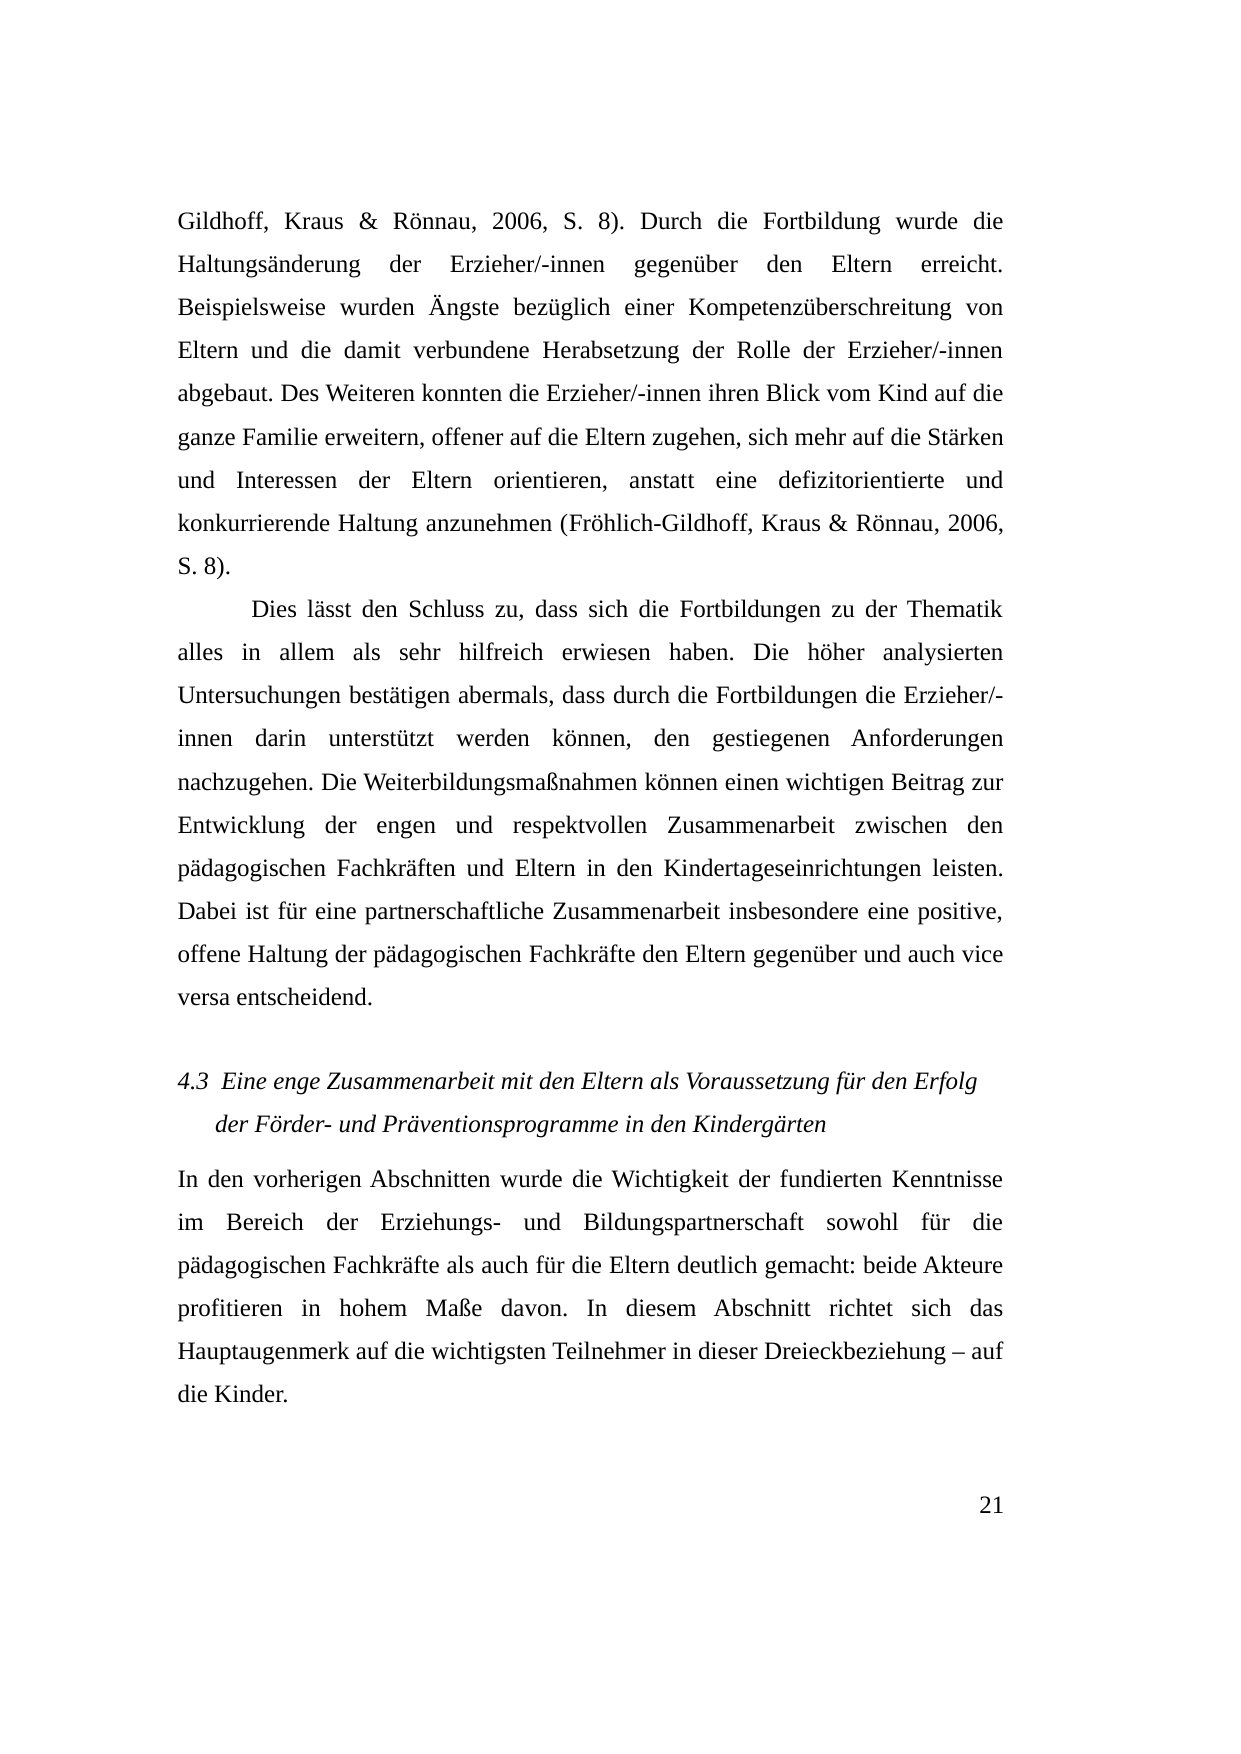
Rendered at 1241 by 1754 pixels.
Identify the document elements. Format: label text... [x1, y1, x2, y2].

text 4.3 Eine enge Zusammenarbeit mit den Eltern als Voraussetzung für den Erfolg [177, 1066, 1004, 1094]
text In den vorherigen Abschnitten wurde die Wichtigkeit der fundierten Kenntnisse im Bereich der Erziehungs- und Bildungspartnerschaft sowohl für die pädagogischen Fachkräfte als auch für die Eltern deutlich gemacht: beide Akteure profitieren in hohem Maße davon. In diesem Abschnitt richtet sich das Hauptaugenmerk auf die wichtigsten Teilnehmer in dieser Dreieckbeziehung – auf die Kinder. [177, 1164, 1004, 1408]
text Dies lässt den Schluss zu, dass sich die Fortbildungen zu der Thematik alles in allem als sehr hilfreich erwiesen haben. Die höher analysierten Untersuchungen bestätigen abermals, dass durch die Fortbildungen die Erzieher/-innen darin unterstützt werden können, den gestiegenen Anforderungen nachzugehen. Die Weiterbildungsmaßnahmen können einen wichtigen Beitrag zur Entwicklung der engen und respektvollen Zusammenarbeit zwischen den pädagogischen Fachkräften und Eltern in den Kindertageseinrichtungen leisten. Dabei ist für eine partnerschaftliche Zusammenarbeit insbesondere eine positive, offene Haltung der pädagogischen Fachkräfte den Eltern gegenüber und auch vice versa entscheidend. [177, 594, 1004, 1011]
text Gildhoff, Kraus & Rönnau, 2006, S. 8). Durch die Fortbildung wurde die Haltungsänderung der Erzieher/-innen gegenüber den Eltern erreicht. Beispielsweise wurden Ängste bezüglich einer Kompetenzüberschreitung von Eltern und die damit verbundene Herabsetzung der Rolle der Erzieher/-innen abgebaut. Des Weiteren konnten die Erzieher/-innen ihren Blick vom Kind auf die ganze Familie erweitern, offener auf die Eltern zugehen, sich mehr auf die Stärken und Interessen der Eltern orientieren, anstatt eine defizitorientierte und konkurrierende Haltung anzunehmen (Fröhlich-Gildhoff, Kraus & Rönnau, 2006, S. 8). [177, 206, 1004, 580]
text der Förder- und Präventionsprogramme in den Kindergärten [177, 1109, 1004, 1138]
